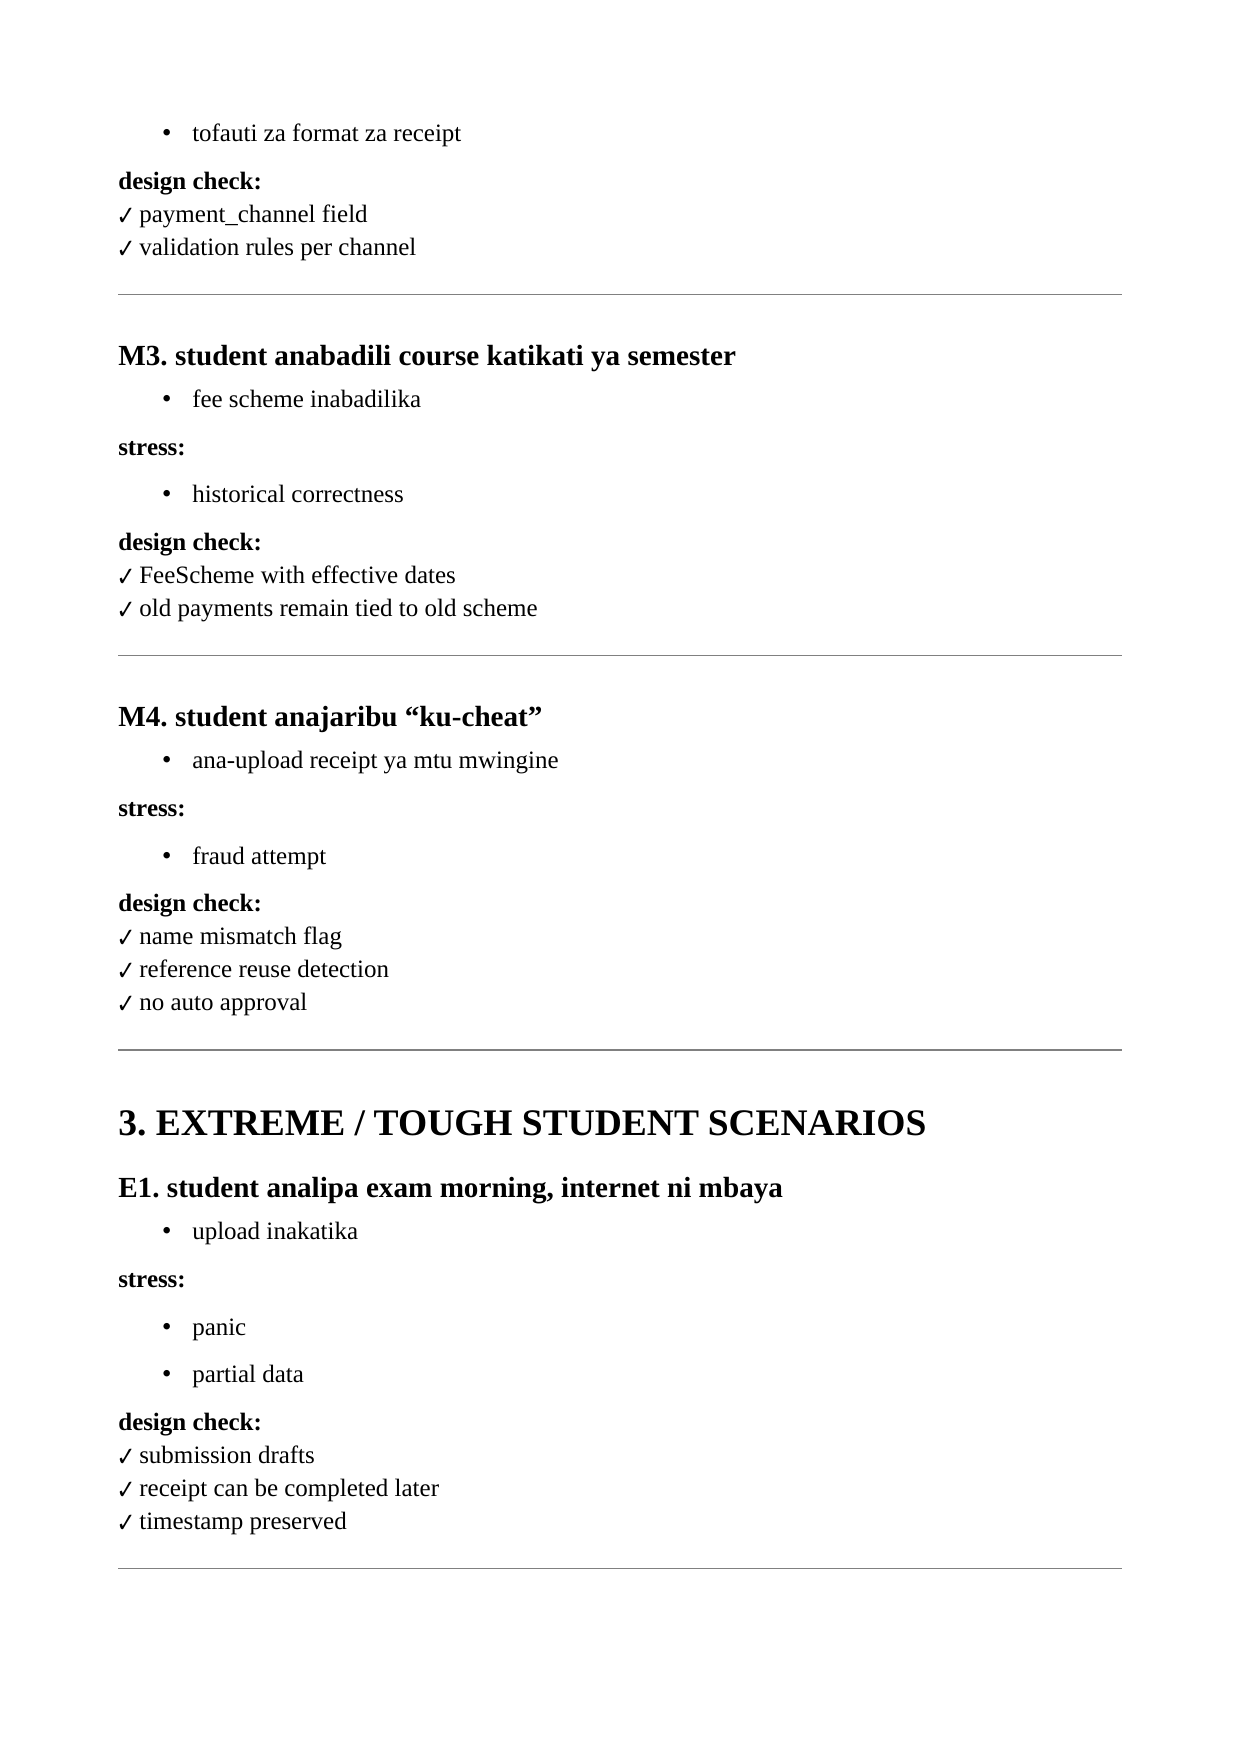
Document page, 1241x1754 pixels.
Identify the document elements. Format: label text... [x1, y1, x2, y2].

list historical correctness [162, 479, 1122, 508]
list panic [162, 1312, 1122, 1340]
text design check: ✔ FeeScheme with effective dates ✔ old payments remain tied to old scheme [118, 527, 1122, 622]
subtitle M4. student anajaribu “ku-cheat” [118, 699, 1122, 733]
text stress: [118, 432, 1122, 461]
text design check: ✔ payment_channel field ✔ validation rules per channel [118, 166, 1122, 261]
subtitle E1. student analipa exam morning, internet ni mbaya [118, 1170, 1122, 1204]
list upload inakatika [162, 1216, 1122, 1245]
list fee scheme inabadilika [162, 384, 1122, 413]
text stress: [118, 793, 1122, 822]
subtitle 3. EXTREME / TOUGH STUDENT SCENARIOS [118, 1100, 1122, 1143]
list partial data [162, 1359, 1122, 1388]
subtitle M3. student anabadili course katikati ya semester [118, 338, 1122, 372]
list tofauti za format za receipt [162, 118, 1122, 147]
text stress: [118, 1264, 1122, 1293]
list fraud attempt [162, 841, 1122, 869]
text design check: ✔ name mismatch flag ✔ reference reuse detection ✔ no auto approval [118, 888, 1122, 1016]
list ana-upload receipt ya mtu mwingine [162, 746, 1122, 774]
text design check: ✔ submission drafts ✔ receipt can be completed later ✔ timestamp preserved [118, 1407, 1122, 1535]
